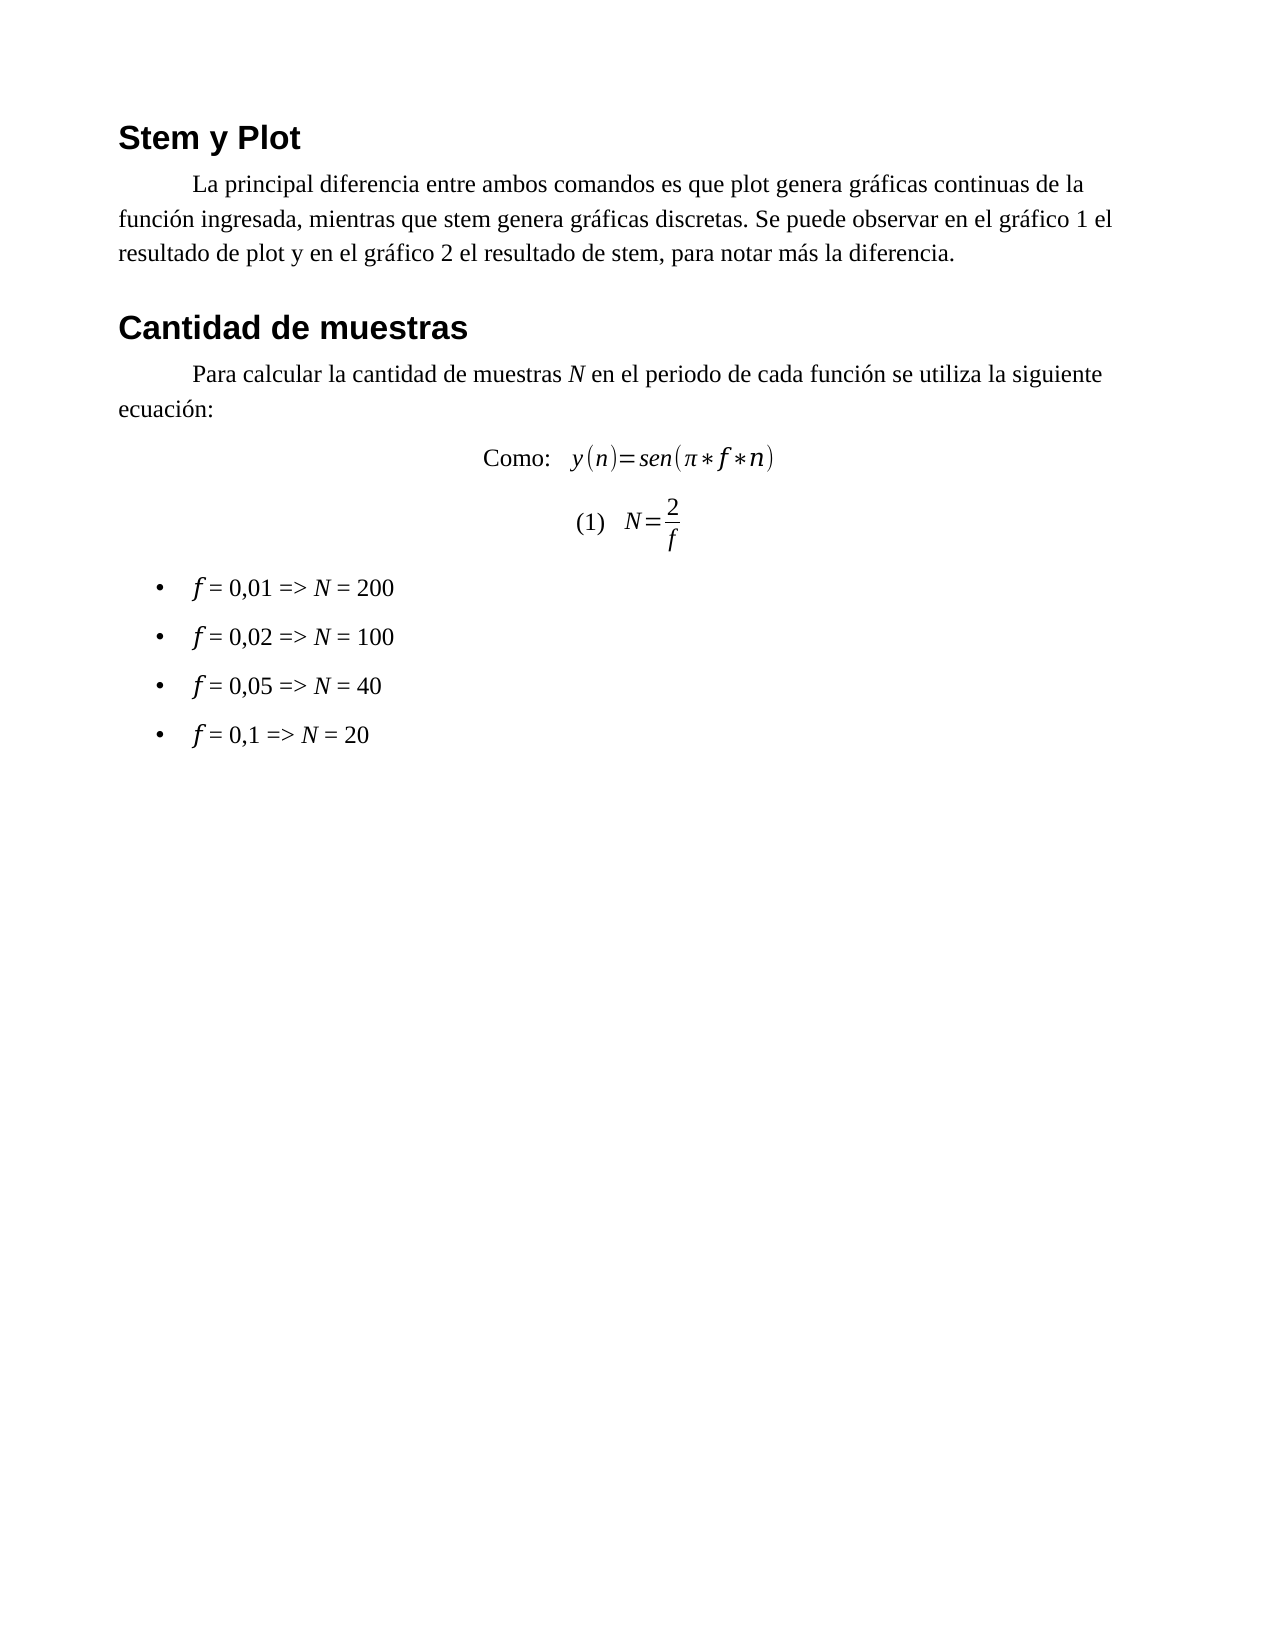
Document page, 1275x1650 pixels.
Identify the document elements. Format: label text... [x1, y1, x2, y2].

text Para calcular la cantidad de muestras N en el periodo de cada función se utiliza la siguiente ecuación: [118, 359, 1157, 422]
list 𝑓 = 0,1 => N = 20 [156, 720, 1157, 749]
list 𝑓 = 0,05 => N = 40 [156, 671, 1157, 700]
subtitle Cantidad de muestras [118, 308, 1157, 347]
list 𝑓 = 0,01 => N = 200 [156, 573, 1157, 602]
text (1) [118, 493, 1157, 552]
subtitle Stem y Plot [118, 118, 1157, 157]
text Como: [118, 443, 1157, 473]
list 𝑓 = 0,02 => N = 100 [156, 622, 1157, 651]
text La principal diferencia entre ambos comandos es que plot genera gráficas continuas de la función ingresada, mientras que stem genera gráficas discretas. Se puede observar en el gráfico 1 el resultado de plot y en el gráfico 2 el resultado de stem, para notar más la diferencia. [118, 169, 1157, 267]
